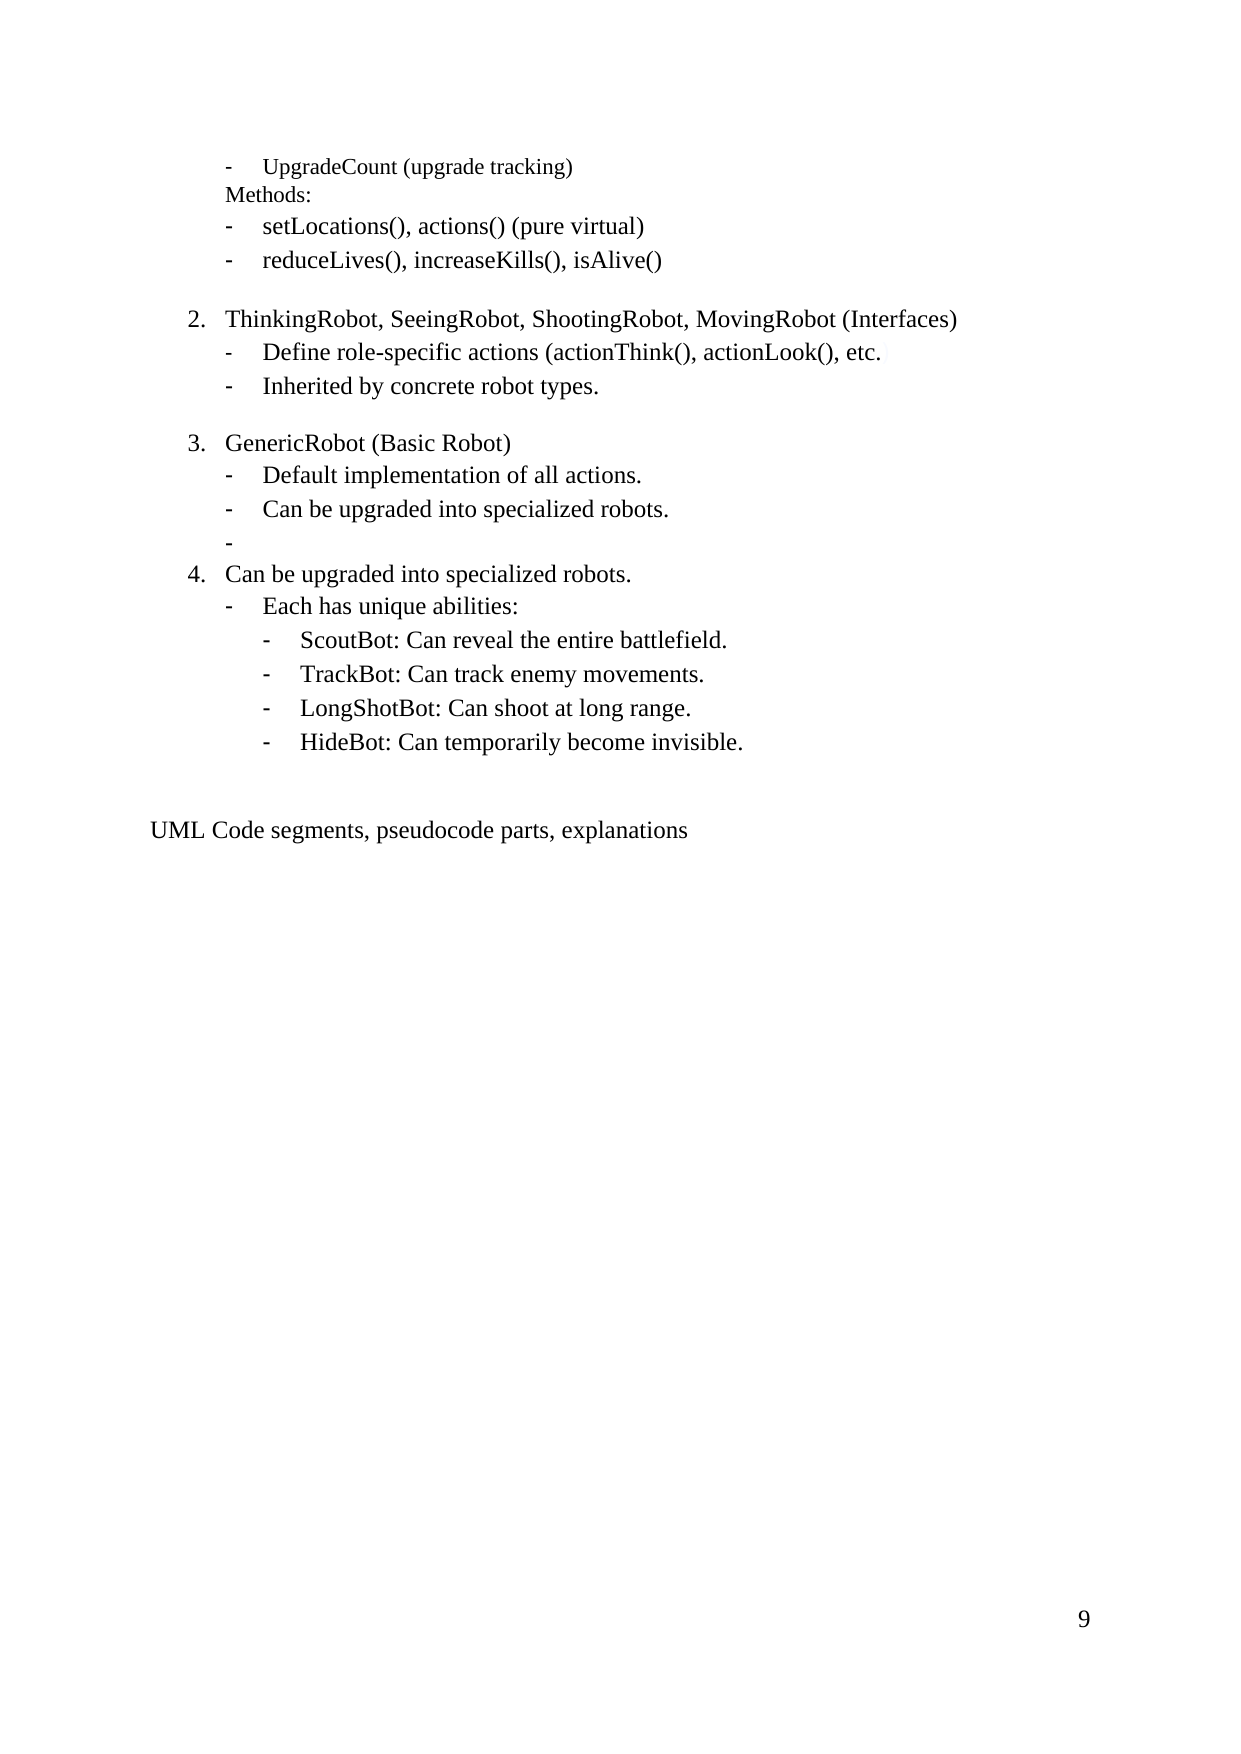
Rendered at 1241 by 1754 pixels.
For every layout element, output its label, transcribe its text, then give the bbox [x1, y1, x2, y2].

list LongShotBot: Can shoot at long range. [262, 689, 1090, 724]
list Default implementation of all actions. [225, 456, 1090, 491]
list Can be upgraded into specialized robots. [225, 491, 1090, 524]
list reduceLives(), increaseKills(), isAlive() [225, 242, 1090, 276]
list Can be upgraded into specialized robots. [187, 559, 1090, 587]
list HideBot: Can temporarily become invisible. [262, 724, 1090, 758]
list Inherited by concrete robot types. [225, 367, 1090, 401]
list UpgradeCount (upgrade tracking) [225, 150, 1090, 181]
list ThinkingRobot, SeeingRobot, ShootingRobot, MovingRobot (Interfaces) [187, 304, 1090, 333]
list Each has unique abilities: [225, 587, 1090, 621]
list TrackBot: Can track enemy movements. [262, 656, 1090, 689]
text UML Code segments, pseudocode parts, explanations [150, 815, 1090, 844]
list Define role-specific actions (actionThink(), actionLook(), etc.) [225, 333, 1090, 367]
list ScoutBot: Can reveal the entire battlefield. [262, 621, 1090, 656]
list setLocations(), actions() (pure virtual) [225, 208, 1090, 242]
list GenericRobot (Basic Robot) [187, 428, 1090, 456]
text Methods: [225, 181, 1090, 208]
